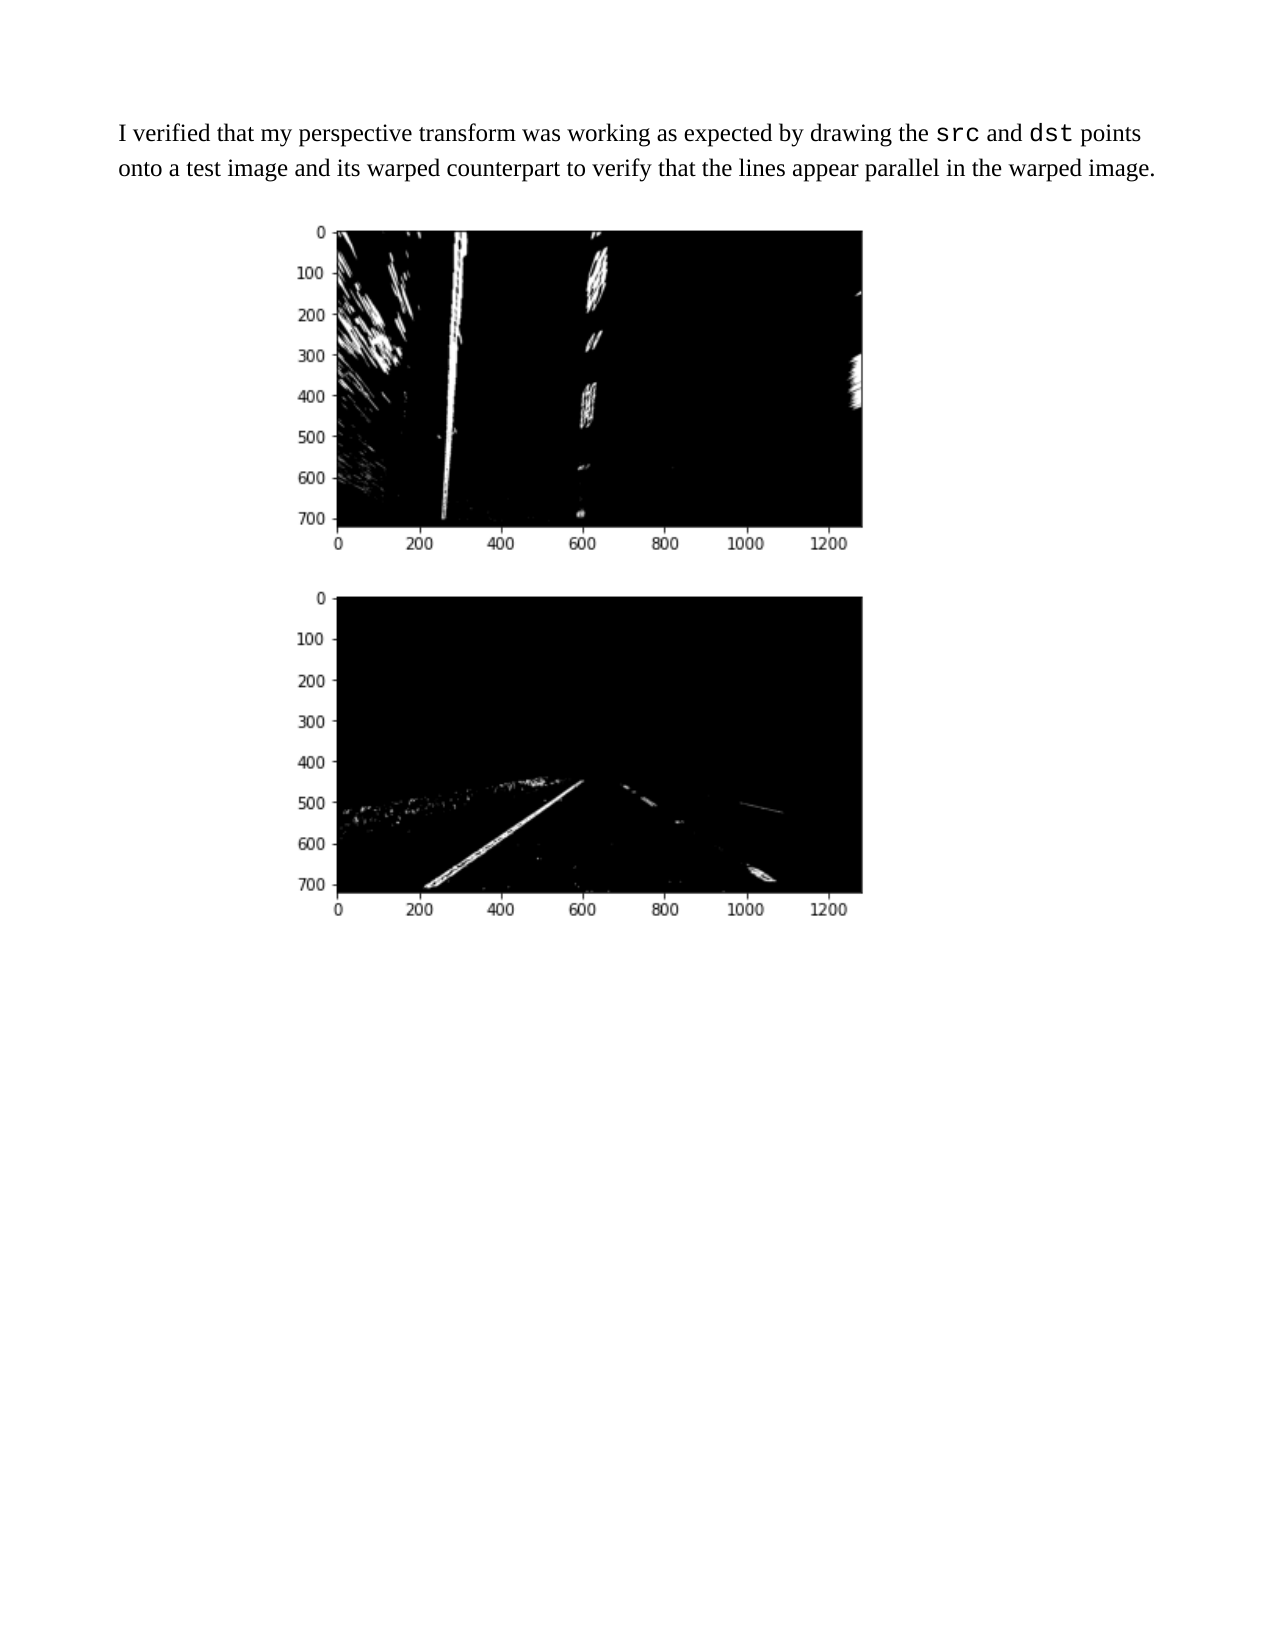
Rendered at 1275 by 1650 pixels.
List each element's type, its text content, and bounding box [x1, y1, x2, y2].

text I verified that my perspective transform was working as expected by drawing the src and dst points onto a test image and its warped counterpart to verify that the lines appear parallel in the warped image. [118, 118, 1157, 182]
picture [279, 209, 874, 930]
